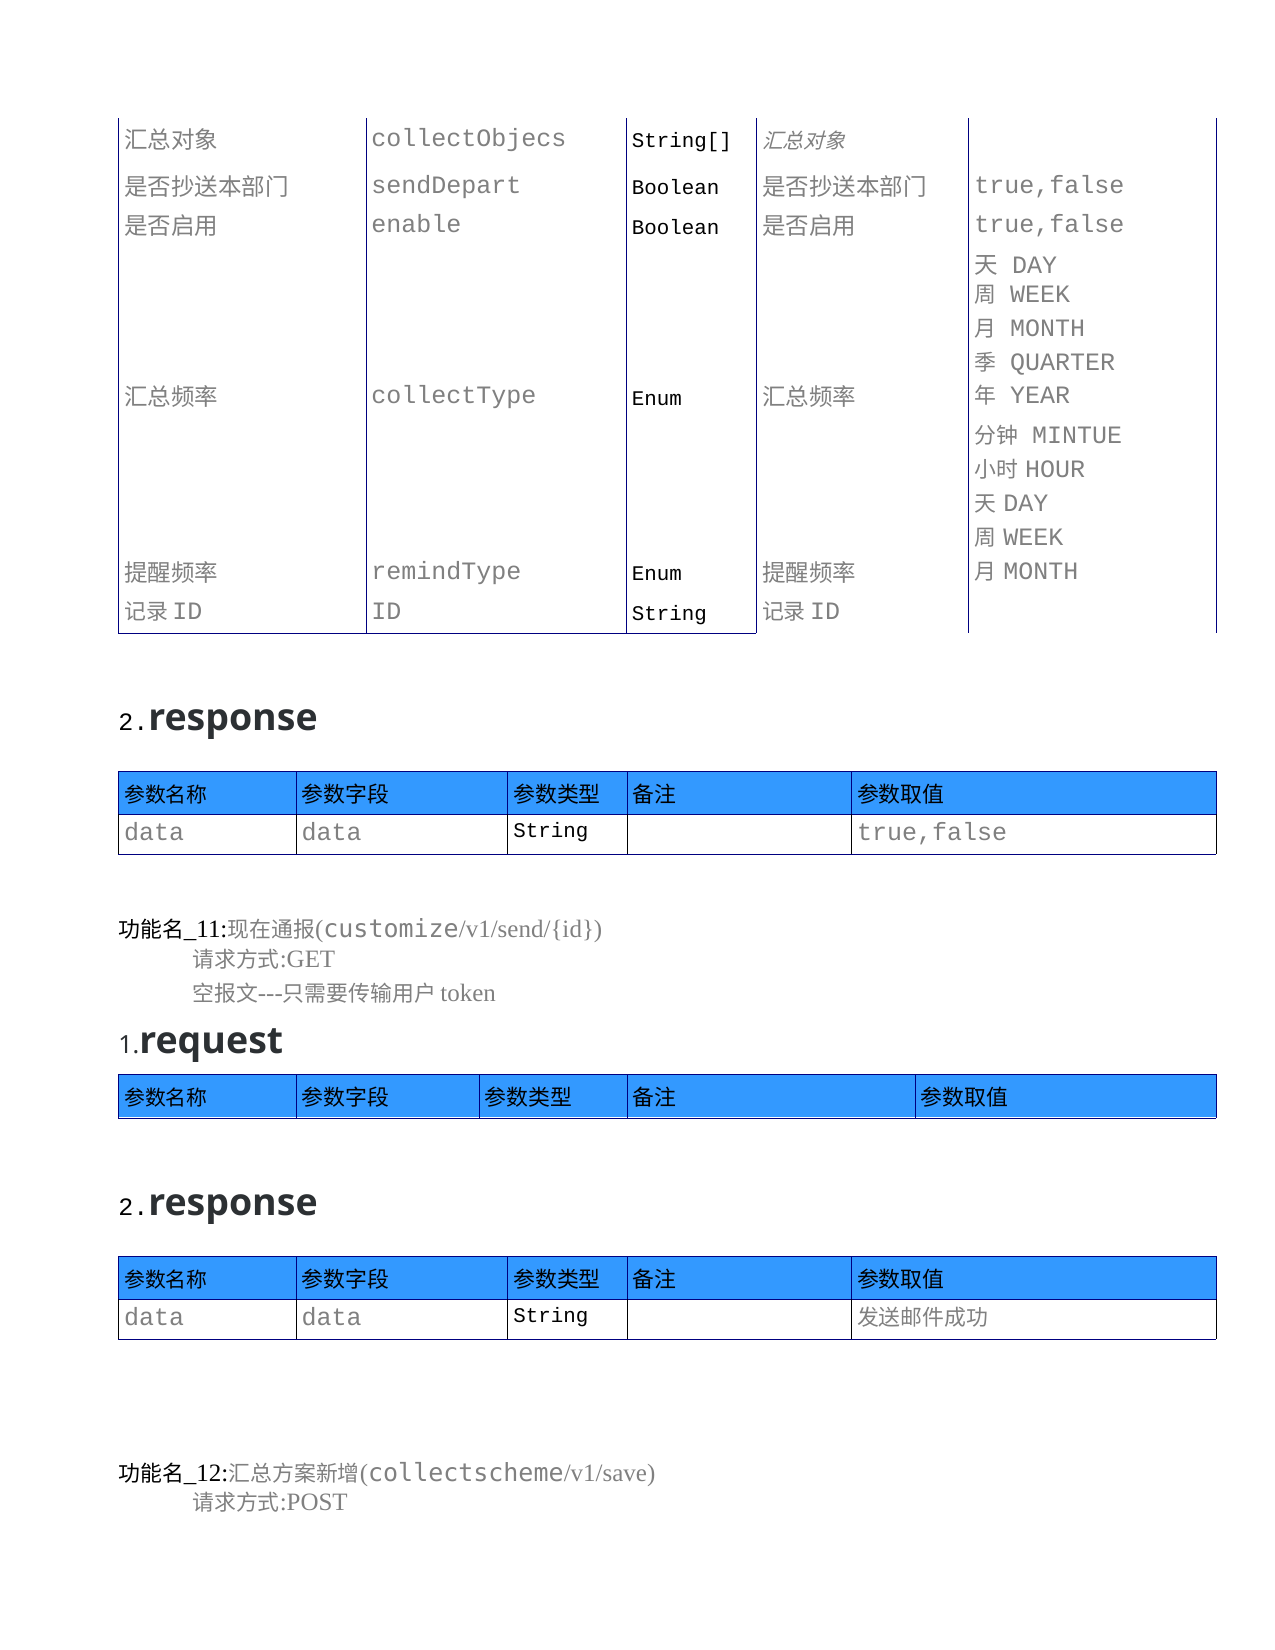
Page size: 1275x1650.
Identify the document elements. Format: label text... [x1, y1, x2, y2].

table_header 参数取值 [916, 1075, 1216, 1117]
table_header 备注 [628, 772, 851, 814]
table_cell 记录ID [119, 593, 366, 632]
text 空报文---只需要传输用户token [118, 978, 1157, 1007]
table_cell data [297, 815, 507, 854]
table_header 参数字段 [297, 772, 507, 814]
table_cell 发送邮件成功 [852, 1300, 1216, 1339]
table_cell true,false [969, 160, 1216, 206]
text 2.response [118, 1175, 1157, 1226]
table_header 参数名称 [119, 772, 296, 814]
table_cell Enum [627, 417, 756, 593]
table_cell 是否抄送本部门 [757, 160, 968, 206]
table_header 备注 [628, 1257, 851, 1299]
table_cell true,false [852, 815, 1216, 854]
table_header 参数字段 [297, 1257, 507, 1299]
table_cell 汇总对象 [757, 118, 968, 160]
table_cell Boolean [627, 206, 756, 246]
table_header 参数类型 [508, 772, 627, 814]
table_cell sendDepart [367, 160, 626, 206]
table_cell Enum [627, 246, 756, 417]
table_cell String [508, 1300, 627, 1339]
text 功能名_12:汇总方案新增(collectscheme/v1/save) [118, 1456, 1157, 1487]
table_header 参数字段 [297, 1075, 479, 1117]
table_cell ID [367, 593, 626, 632]
table_cell 是否启用 [119, 206, 366, 246]
table_header 参数类型 [508, 1257, 627, 1299]
table_cell Boolean [627, 160, 756, 206]
table_cell [628, 1300, 851, 1339]
table_cell 汇总频率 [757, 246, 968, 417]
table_cell String [627, 593, 756, 632]
table_cell 提醒频率 [757, 417, 968, 593]
table_cell 是否抄送本部门 [119, 160, 366, 206]
table_cell collectObjecs [367, 118, 626, 160]
table_cell collectType [367, 246, 626, 417]
text 2.response [118, 690, 1157, 741]
table_cell [969, 118, 1216, 160]
table_cell 天 DAY 周 WEEK 月 MONTH 季 QUARTER 年 YEAR [969, 246, 1216, 417]
table_cell [969, 593, 1216, 632]
table_cell 记录ID [757, 593, 968, 632]
table_header 参数取值 [852, 1257, 1216, 1299]
table_header 备注 [628, 1075, 915, 1117]
text 请求方式:POST [118, 1487, 1157, 1516]
text 请求方式:GET [118, 944, 1157, 973]
table_cell true,false [969, 206, 1216, 246]
text 1.request [118, 1013, 1157, 1064]
table_cell remindType [367, 417, 626, 593]
table_header 参数类型 [480, 1075, 627, 1117]
table_cell String[] [627, 118, 756, 160]
text 功能名_11:现在通报(customize/v1/send/{id}) [118, 912, 1157, 944]
table_cell [628, 815, 851, 854]
table_header 参数名称 [119, 1257, 296, 1299]
table_cell data [297, 1300, 507, 1339]
table_cell 汇总对象 [119, 118, 366, 160]
table_cell 分钟 MINTUE 小时 HOUR 天 DAY 周 WEEK 月 MONTH [969, 417, 1216, 593]
table_cell enable [367, 206, 626, 246]
table_cell data [119, 815, 296, 854]
table_cell 提醒频率 [119, 417, 366, 593]
table_cell 是否启用 [757, 206, 968, 246]
table_header 参数名称 [119, 1075, 296, 1117]
table_cell 汇总频率 [119, 246, 366, 417]
table_cell String [508, 815, 627, 854]
table_cell data [119, 1300, 296, 1339]
table_header 参数取值 [852, 772, 1216, 814]
